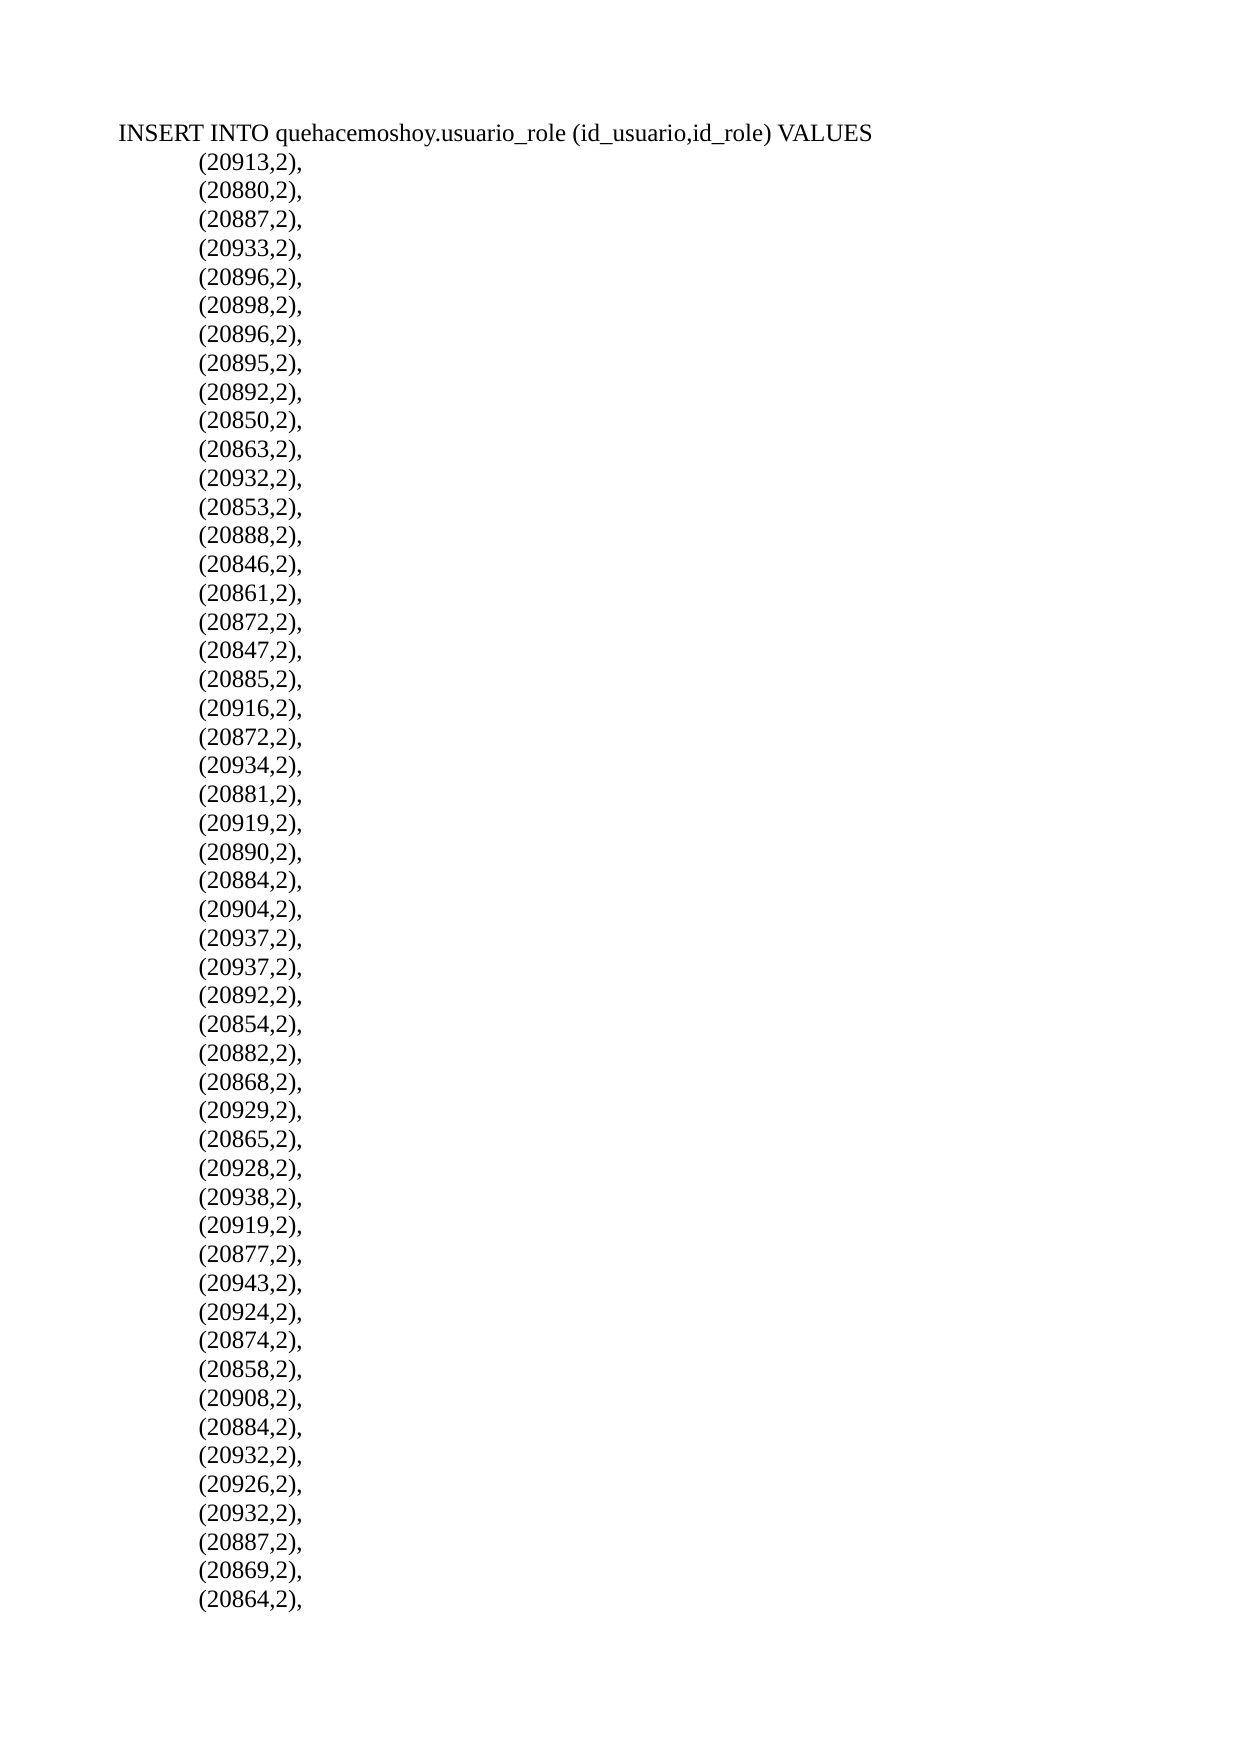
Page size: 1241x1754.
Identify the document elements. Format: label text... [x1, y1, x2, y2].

text (20884,2), [118, 1412, 1122, 1441]
text (20892,2), [118, 377, 1122, 406]
text (20850,2), [118, 406, 1122, 434]
text (20880,2), [118, 176, 1122, 204]
text (20887,2), [118, 1527, 1122, 1556]
text (20882,2), [118, 1038, 1122, 1067]
text (20916,2), [118, 693, 1122, 722]
text (20934,2), [118, 751, 1122, 779]
text (20928,2), [118, 1153, 1122, 1182]
text (20938,2), [118, 1182, 1122, 1211]
text (20888,2), [118, 521, 1122, 549]
text (20861,2), [118, 578, 1122, 607]
text (20885,2), [118, 664, 1122, 693]
text (20846,2), [118, 549, 1122, 578]
text (20872,2), [118, 607, 1122, 636]
text (20913,2), [118, 147, 1122, 176]
text (20863,2), [118, 434, 1122, 463]
text (20881,2), [118, 779, 1122, 808]
text INSERT INTO quehacemoshoy.usuario_role (id_usuario,id_role) VALUES [118, 118, 1122, 147]
text (20874,2), [118, 1326, 1122, 1354]
text (20869,2), [118, 1556, 1122, 1584]
text (20937,2), [118, 923, 1122, 952]
text (20924,2), [118, 1297, 1122, 1326]
text (20937,2), [118, 952, 1122, 981]
text (20865,2), [118, 1124, 1122, 1153]
text (20853,2), [118, 492, 1122, 521]
text (20929,2), [118, 1096, 1122, 1124]
text (20898,2), [118, 291, 1122, 319]
text (20892,2), [118, 981, 1122, 1009]
text (20858,2), [118, 1354, 1122, 1383]
text (20887,2), [118, 204, 1122, 233]
text (20932,2), [118, 1441, 1122, 1469]
text (20904,2), [118, 894, 1122, 923]
text (20919,2), [118, 808, 1122, 837]
text (20864,2), [118, 1584, 1122, 1613]
text (20890,2), [118, 837, 1122, 866]
text (20932,2), [118, 463, 1122, 492]
text (20872,2), [118, 722, 1122, 751]
text (20884,2), [118, 866, 1122, 894]
text (20926,2), [118, 1469, 1122, 1498]
text (20847,2), [118, 636, 1122, 664]
text (20895,2), [118, 348, 1122, 377]
text (20933,2), [118, 233, 1122, 262]
text (20868,2), [118, 1067, 1122, 1096]
text (20908,2), [118, 1383, 1122, 1412]
text (20896,2), [118, 262, 1122, 291]
text (20932,2), [118, 1498, 1122, 1527]
text (20896,2), [118, 319, 1122, 348]
text (20943,2), [118, 1268, 1122, 1297]
text (20919,2), [118, 1211, 1122, 1239]
text (20877,2), [118, 1239, 1122, 1268]
text (20854,2), [118, 1009, 1122, 1038]
